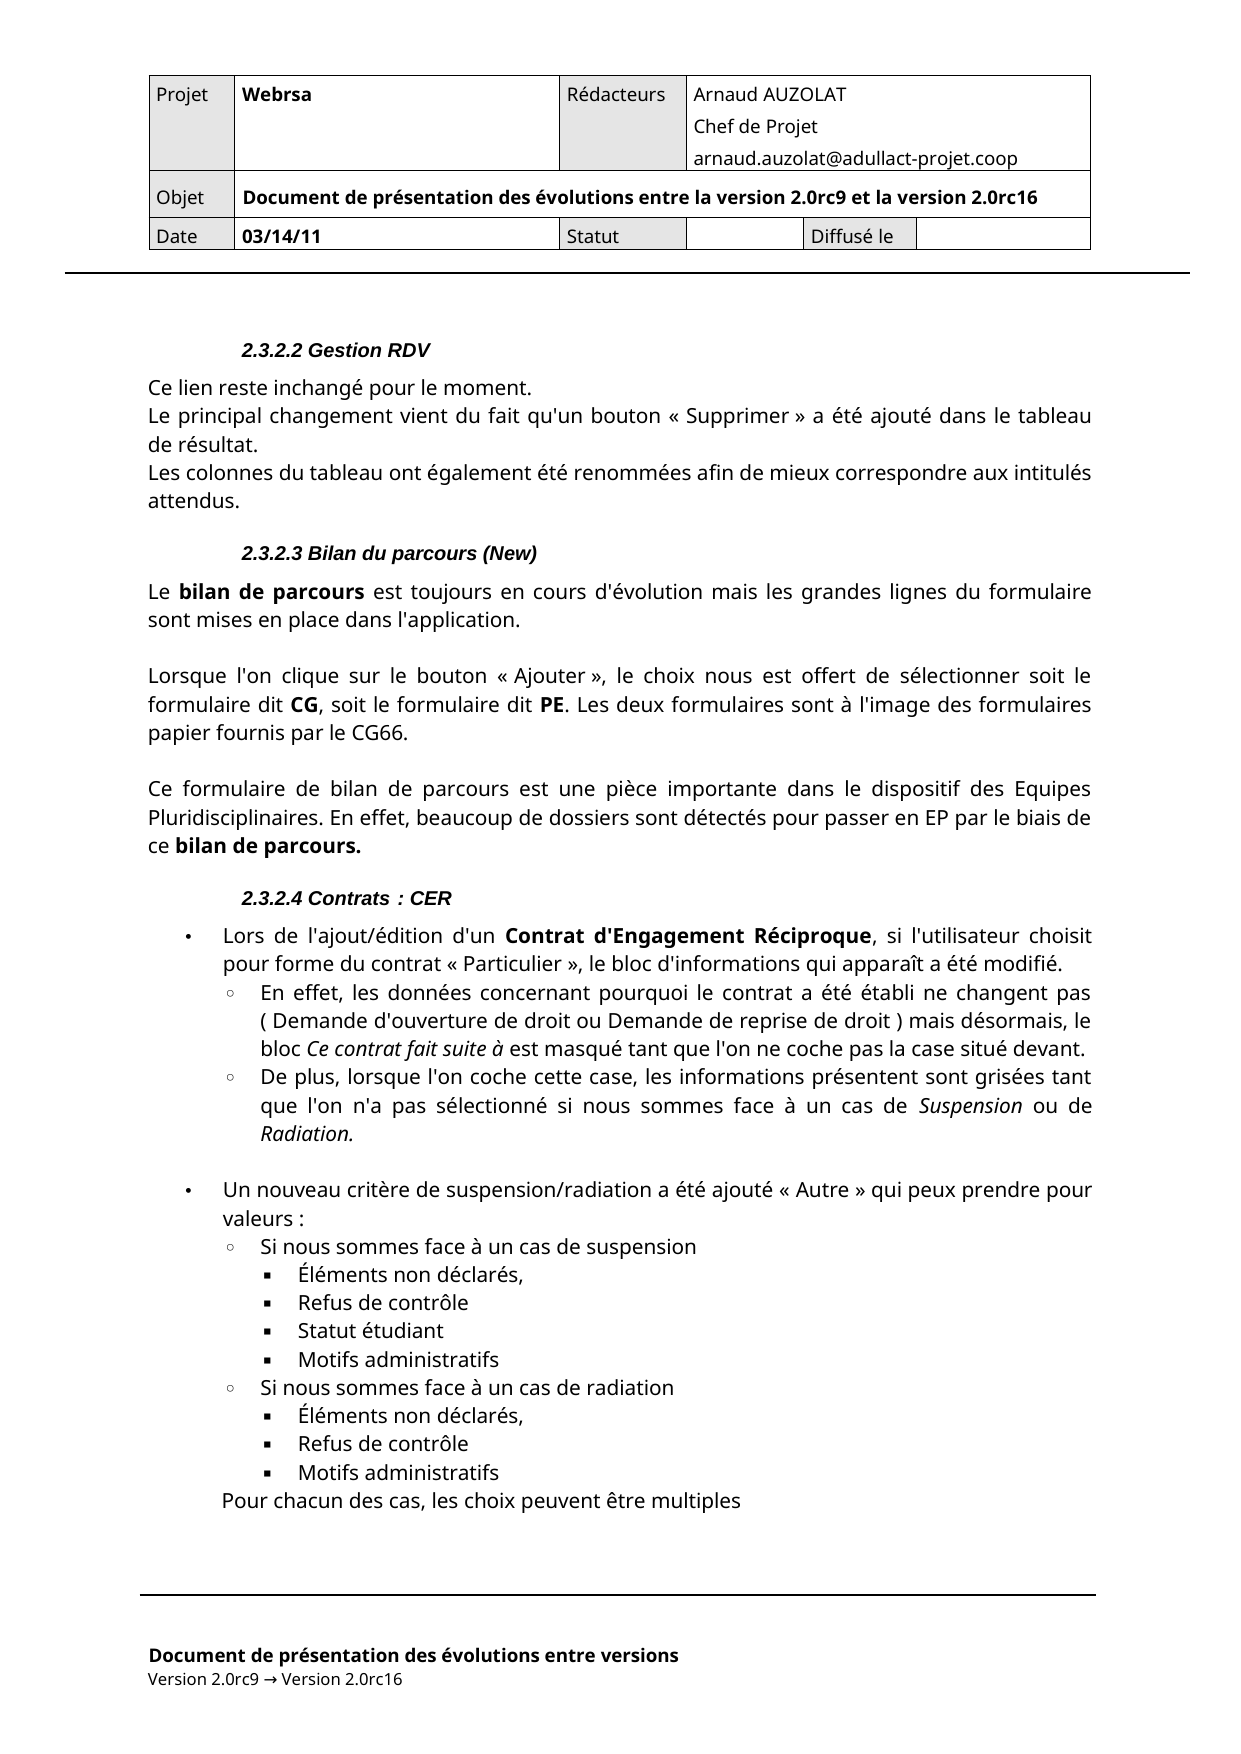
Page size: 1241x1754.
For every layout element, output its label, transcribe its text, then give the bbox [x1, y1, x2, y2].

list Éléments non déclarés, [260, 1401, 1092, 1429]
subtitle Bilan du parcours (New) [236, 543, 1092, 565]
list En effet, les données concernant pourquoi le contrat a été établi ne changent pas ( Demande d'ouverture de droit ou Demande de reprise de droit ) mais désormais, le bloc Ce contrat fait suite à est masqué tant que l'on ne coche pas la case situé devant. [223, 978, 1092, 1062]
text Le principal changement vient du fait qu'un bouton « Supprimer » a été ajouté dans le tableau de résultat. [148, 402, 1092, 458]
subtitle Contrats : CER [236, 887, 1092, 909]
list Si nous sommes face à un cas de radiation [223, 1373, 1092, 1401]
list Motifs administratifs [260, 1345, 1092, 1373]
text Le bilan de parcours est toujours en cours d'évolution mais les grandes lignes du formulaire sont mises en place dans l'application. [148, 577, 1092, 633]
list Si nous sommes face à un cas de suspension [223, 1232, 1092, 1260]
text Les colonnes du tableau ont également été renommées afin de mieux correspondre aux intitulés attendus. [148, 458, 1092, 514]
list Lors de l'ajout/édition d'un Contrat d'Engagement Réciproque, si l'utilisateur choisit pour forme du contrat « Particulier », le bloc d'informations qui apparaît a été modifié. [185, 921, 1092, 978]
list Éléments non déclarés, [260, 1260, 1092, 1288]
list Refus de contrôle [260, 1288, 1092, 1317]
list Motifs administratifs [260, 1458, 1092, 1486]
text Lorsque l'on clique sur le bouton « Ajouter », le choix nous est offert de sélectionner soit le formulaire dit CG, soit le formulaire dit PE. Les deux formulaires sont à l'image des formulaires papier fournis par le CG66. [148, 661, 1092, 746]
text Pour chacun des cas, les choix peuvent être multiples [148, 1486, 1092, 1514]
list Refus de contrôle [260, 1429, 1092, 1458]
subtitle Gestion RDV [236, 339, 1092, 362]
text Ce lien reste inchangé pour le moment. [148, 373, 1092, 402]
text Ce formulaire de bilan de parcours est une pièce importante dans le dispositif des Equipes Pluridisciplinaires. En effet, beaucoup de dossiers sont détectés pour passer en EP par le biais de ce bilan de parcours. [148, 774, 1092, 859]
list Un nouveau critère de suspension/radiation a été ajouté « Autre » qui peux prendre pour valeurs : [185, 1175, 1092, 1232]
list De plus, lorsque l'on coche cette case, les informations présentent sont grisées tant que l'on n'a pas sélectionné si nous sommes face à un cas de Suspension ou de Radiation. [223, 1062, 1092, 1147]
list Statut étudiant [260, 1317, 1092, 1345]
